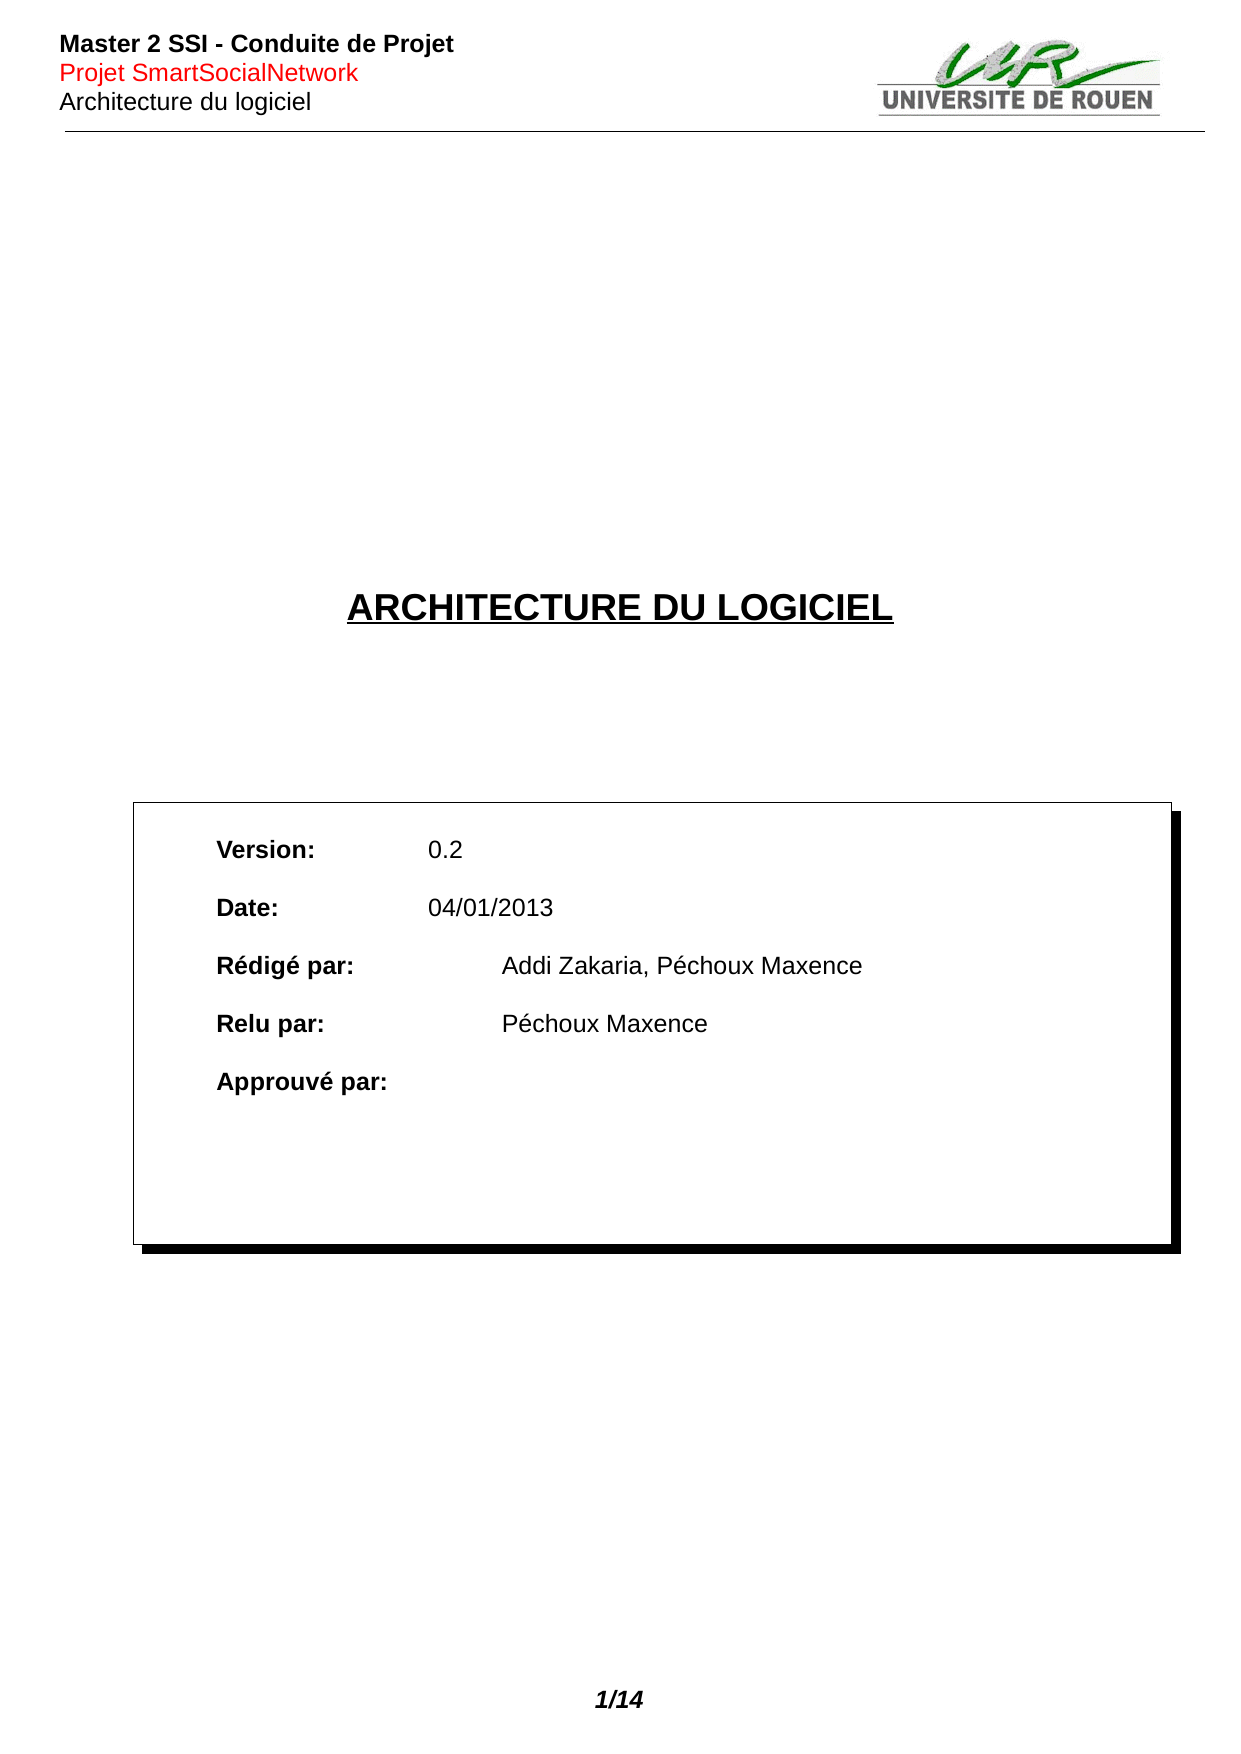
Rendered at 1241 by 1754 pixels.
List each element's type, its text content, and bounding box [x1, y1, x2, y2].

text Relu par: Péchoux Maxence [134, 1006, 1171, 1038]
picture [872, 32, 1170, 118]
text Date: 04/01/2013 [134, 889, 1171, 922]
text Approuvé par: [134, 1064, 1171, 1096]
text Version: 0.2 [134, 831, 1171, 863]
text Rédigé par: Addi Zakaria, Péchoux Maxence [134, 948, 1171, 980]
subtitle ARCHITECTURE DU LOGICIEL [59, 585, 1181, 628]
